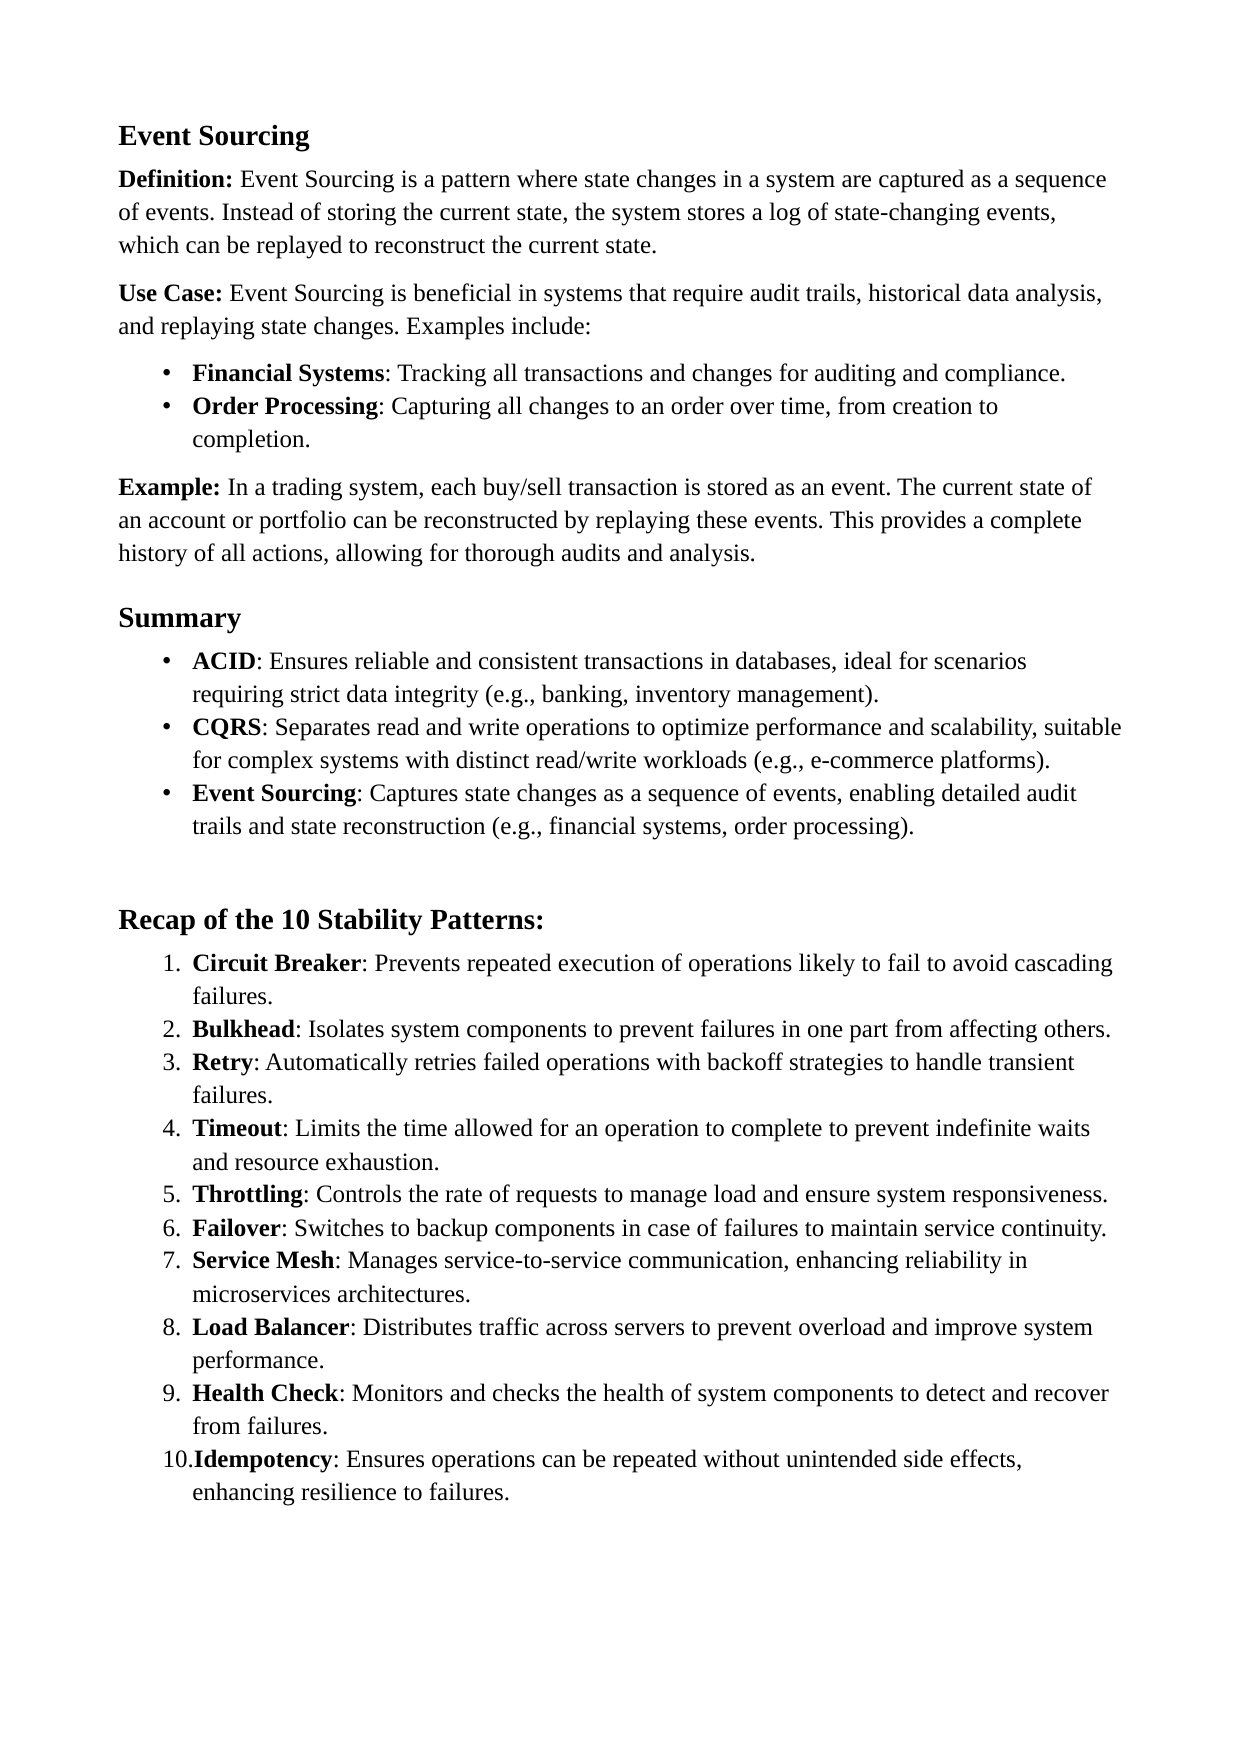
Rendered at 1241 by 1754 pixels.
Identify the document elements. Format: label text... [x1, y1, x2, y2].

list Service Mesh: Manages service-to-service communication, enhancing reliability in microservices architectures. [162, 1246, 1122, 1307]
subtitle Event Sourcing [118, 118, 1122, 152]
list CQRS: Separates read and write operations to optimize performance and scalability, suitable for complex systems with distinct read/write workloads (e.g., e-commerce platforms). [162, 712, 1122, 774]
list ACID: Ensures reliable and consistent transactions in databases, ideal for scenarios requiring strict data integrity (e.g., banking, inventory management). [162, 646, 1122, 708]
list Failover: Switches to backup components in case of failures to maintain service continuity. [162, 1213, 1122, 1241]
list Throttling: Controls the rate of requests to manage load and ensure system responsiveness. [162, 1179, 1122, 1208]
subtitle Summary [118, 600, 1122, 634]
list Financial Systems: Tracking all transactions and changes for auditing and compliance. [162, 358, 1122, 387]
subtitle Recap of the 10 Stability Patterns: [118, 902, 1122, 936]
text Definition: Event Sourcing is a pattern where state changes in a system are captured as a sequence of events. Instead of storing the current state, the system stores a log of state-changing events, which can be replayed to reconstruct the current state. [118, 164, 1122, 259]
list Event Sourcing: Captures state changes as a sequence of events, enabling detailed audit trails and state reconstruction (e.g., financial systems, order processing). [162, 778, 1122, 840]
list Order Processing: Capturing all changes to an order over time, from creation to completion. [162, 391, 1122, 453]
list Circuit Breaker: Prevents repeated execution of operations likely to fail to avoid cascading failures. [162, 948, 1122, 1010]
text Example: In a trading system, each buy/sell transaction is stored as an event. The current state of an account or portfolio can be reconstructed by replaying these events. This provides a complete history of all actions, allowing for thorough audits and analysis. [118, 472, 1122, 567]
list Timeout: Limits the time allowed for an operation to complete to prevent indefinite waits and resource exhaustion. [162, 1113, 1122, 1175]
text Use Case: Event Sourcing is beneficial in systems that require audit trails, historical data analysis, and replaying state changes. Examples include: [118, 278, 1122, 339]
list Idempotency: Ensures operations can be repeated without unintended side effects, enhancing resilience to failures. [162, 1444, 1122, 1506]
list Bulkhead: Isolates system components to prevent failures in one part from affecting others. [162, 1014, 1122, 1043]
list Health Check: Monitors and checks the health of system components to detect and recover from failures. [162, 1378, 1122, 1439]
list Load Balancer: Distributes traffic across servers to prevent overload and improve system performance. [162, 1312, 1122, 1373]
list Retry: Automatically retries failed operations with backoff strategies to handle transient failures. [162, 1047, 1122, 1109]
